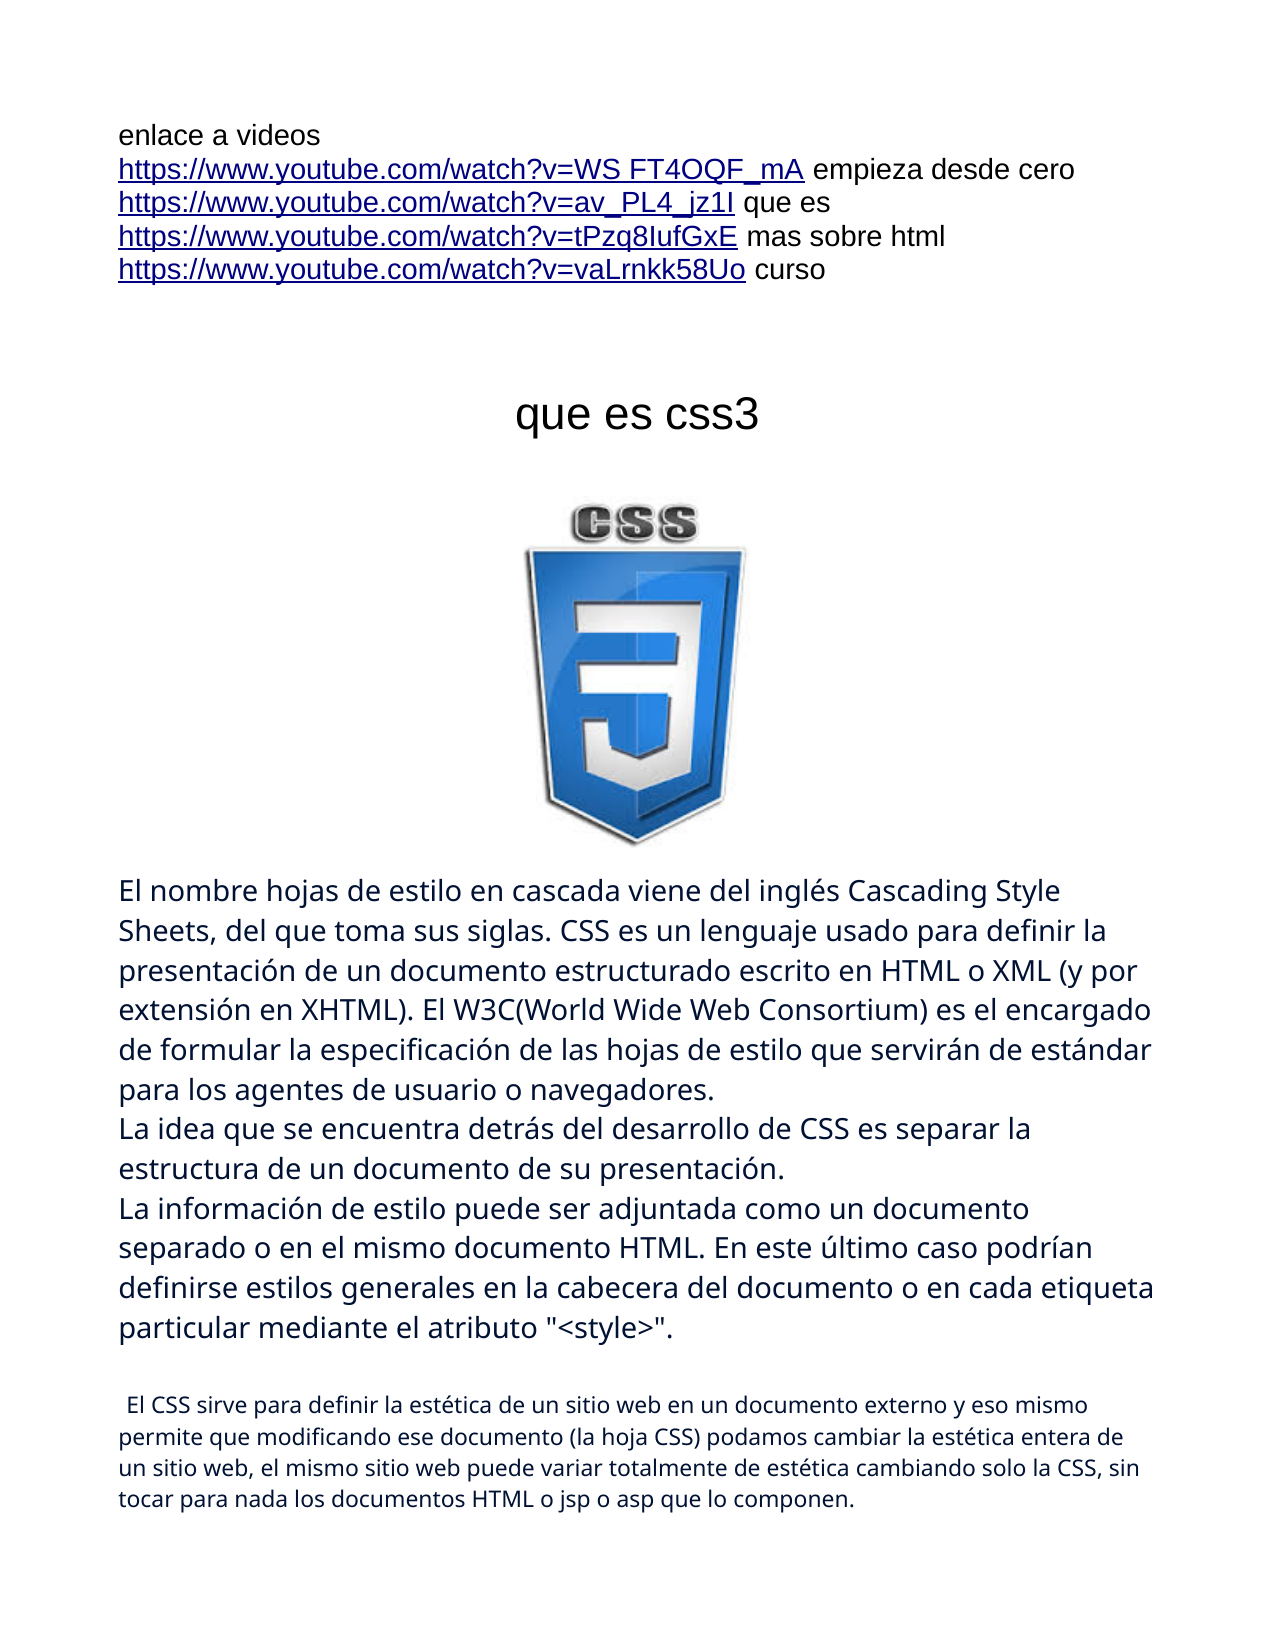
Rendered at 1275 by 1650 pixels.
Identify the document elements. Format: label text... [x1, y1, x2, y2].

text https://www.youtube.com/watch?v=tPzq8IufGxE mas sobre html [118, 219, 1157, 252]
text https://www.youtube.com/watch?v=vaLrnkk58Uo curso [118, 252, 1157, 286]
text El CSS sirve para definir la estética de un sitio web en un documento externo y eso mismo permite que modificando ese documento (la hoja CSS) podamos cambiar la estética entera de un sitio web, el mismo sitio web puede variar totalmente de estética cambiando solo la CSS, sin tocar para nada los documentos HTML o jsp o asp que lo componen. [118, 1386, 1157, 1514]
text El nombre hojas de estilo en cascada viene del inglés Cascading Style Sheets, del que toma sus siglas. CSS es un lenguaje usado para definir la presentación de un documento estructurado escrito en HTML o XML (y por extensión en XHTML). El W3C(World Wide Web Consortium) es el encargado de formular la especificación de las hojas de estilo que servirán de estándar para los agentes de usuario o navegadores. La idea que se encuentra detrás del desarrollo de CSS es separar la estructura de un documento de su presentación. La información de estilo puede ser adjuntada como un documento separado o en el mismo documento HTML. En este último caso podrían definirse estilos generales en la cabecera del documento o en cada etiqueta particular mediante el atributo "<style>". [118, 870, 1157, 1347]
text enlace a videos [118, 118, 1157, 152]
text que es css3 [118, 386, 1157, 439]
text https://www.youtube.com/watch?v=av_PL4_jz1I que es [118, 185, 1157, 219]
text https://www.youtube.com/watch?v=WS FT4OQF_mA empieza desde cero [118, 152, 1157, 185]
